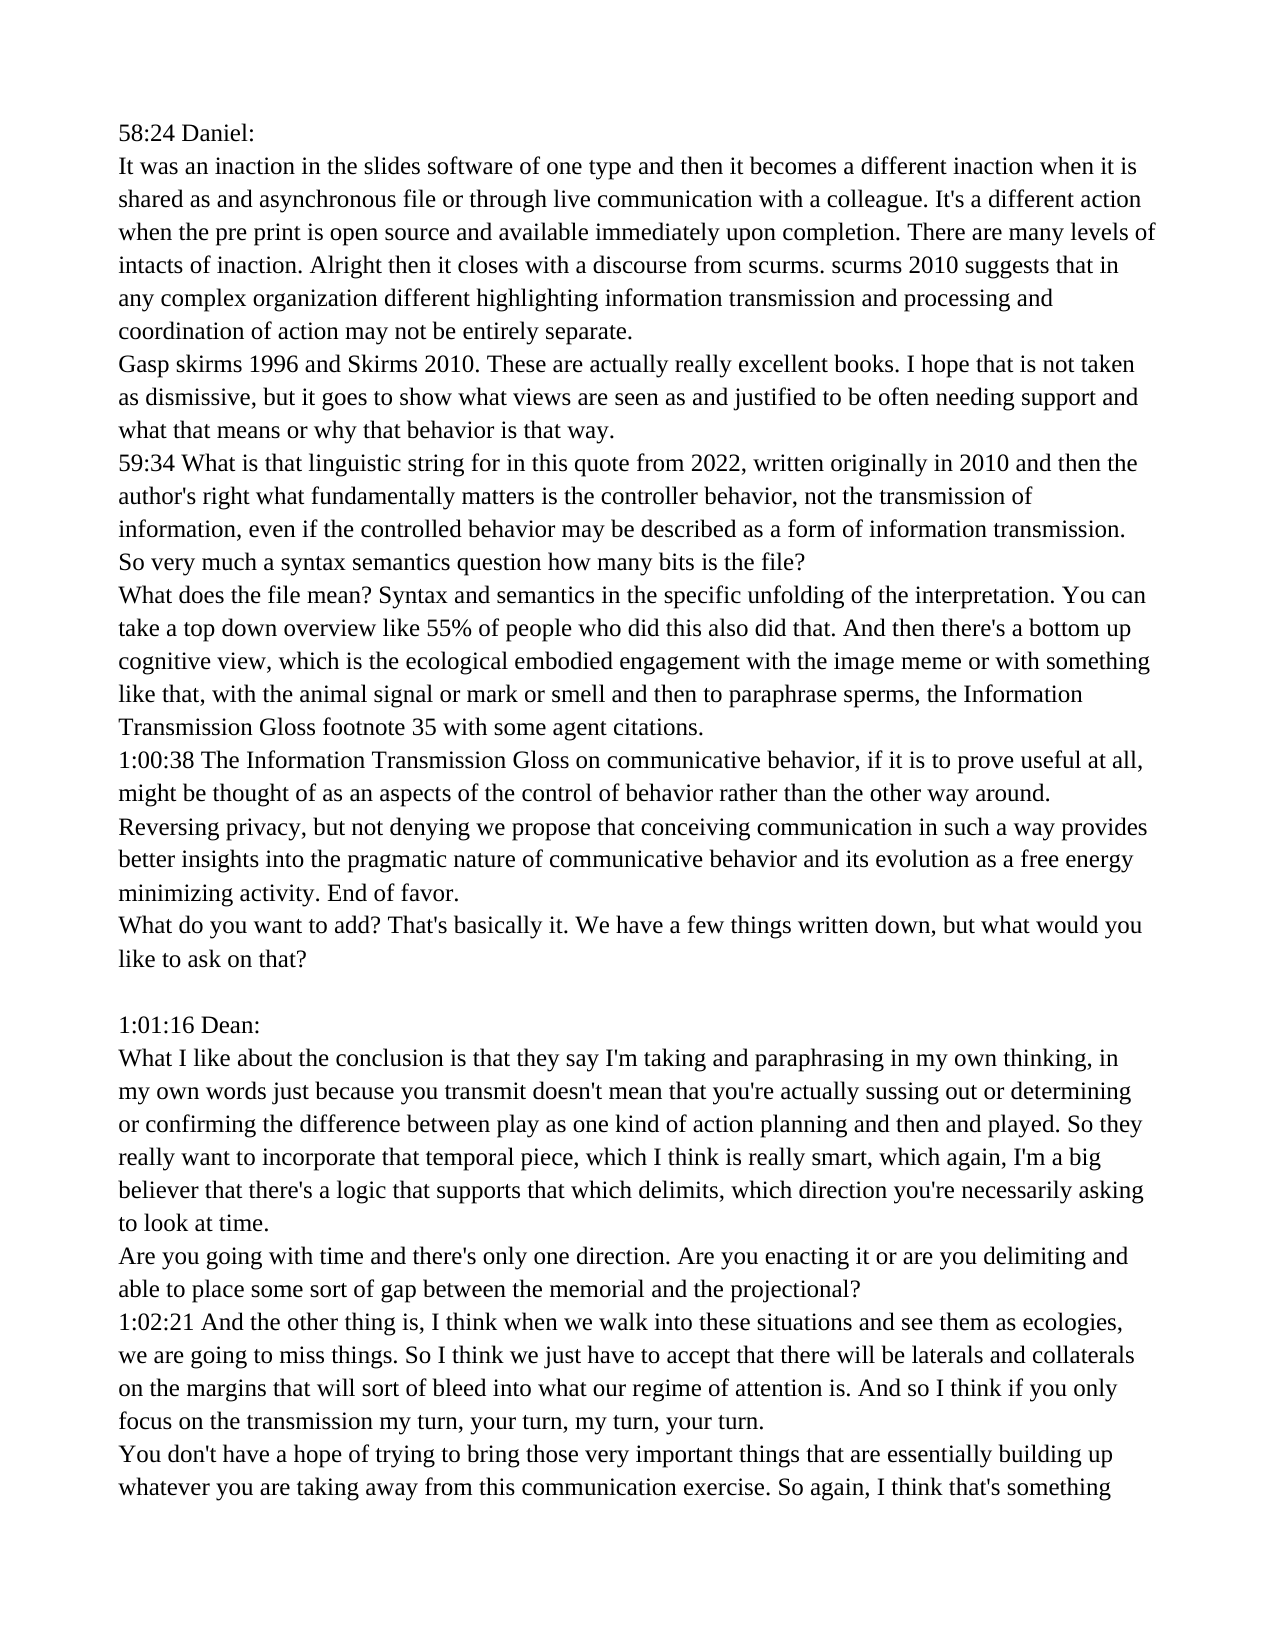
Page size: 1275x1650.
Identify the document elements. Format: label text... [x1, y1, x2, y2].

text You don't have a hope of trying to bring those very important things that are essentially building up whatever you are taking away from this communication exercise. So again, I think that's something [118, 1439, 1157, 1501]
text 1:02:21 And the other thing is, I think when we walk into these situations and see them as ecologies, we are going to miss things. So I think we just have to accept that there will be laterals and collaterals on the margins that will sort of bleed into what our regime of attention is. And so I think if you only focus on the transmission my turn, your turn, my turn, your turn. [118, 1307, 1157, 1435]
text 1:00:38 The Information Transmission Gloss on communicative behavior, if it is to prove useful at all, might be thought of as an aspects of the control of behavior rather than the other way around. [118, 746, 1157, 807]
text What does the file mean? Syntax and semantics in the specific unfolding of the interpretation. You can take a top down overview like 55% of people who did this also did that. And then there's a bottom up cognitive view, which is the ecological embodied engagement with the image meme or with something like that, with the animal signal or mark or smell and then to paraphrase sperms, the Information Transmission Gloss footnote 35 with some agent citations. [118, 580, 1157, 741]
text Reversing privacy, but not denying we propose that conceiving communication in such a way provides better insights into the pragmatic nature of communicative behavior and its evolution as a free energy minimizing activity. End of favor. [118, 812, 1157, 906]
text What do you want to add? That's basically it. We have a few things written down, but what would you like to ask on that? [118, 911, 1157, 972]
text What I like about the conclusion is that they say I'm taking and paraphrasing in my own thinking, in my own words just because you transmit doesn't mean that you're actually sussing out or determining or confirming the difference between play as one kind of action planning and then and played. So they really want to incorporate that temporal piece, which I think is really smart, which again, I'm a big believer that there's a logic that supports that which delimits, which direction you're necessarily asking to look at time. [118, 1043, 1157, 1237]
text Are you going with time and there's only one direction. Are you enacting it or are you delimiting and able to place some sort of gap between the memorial and the projectional? [118, 1241, 1157, 1303]
text 59:34 What is that linguistic string for in this quote from 2022, written originally in 2010 and then the author's right what fundamentally matters is the controller behavior, not the transmission of information, even if the controlled behavior may be described as a form of information transmission. So very much a syntax semantics question how many bits is the file? [118, 448, 1157, 576]
text It was an inaction in the slides software of one type and then it becomes a different inaction when it is shared as and asynchronous file or through live communication with a colleague. It's a different action when the pre print is open source and available immediately upon completion. There are many levels of intacts of inaction. Alright then it closes with a discourse from scurms. scurms 2010 suggests that in any complex organization different highlighting information transmission and processing and coordination of action may not be entirely separate. [118, 151, 1157, 345]
text 1:01:16 Dean: [118, 1010, 1157, 1038]
text 58:24 Daniel: [118, 118, 1157, 147]
text Gasp skirms 1996 and Skirms 2010. These are actually really excellent books. I hope that is not taken as dismissive, but it goes to show what views are seen as and justified to be often needing support and what that means or why that behavior is that way. [118, 349, 1157, 444]
